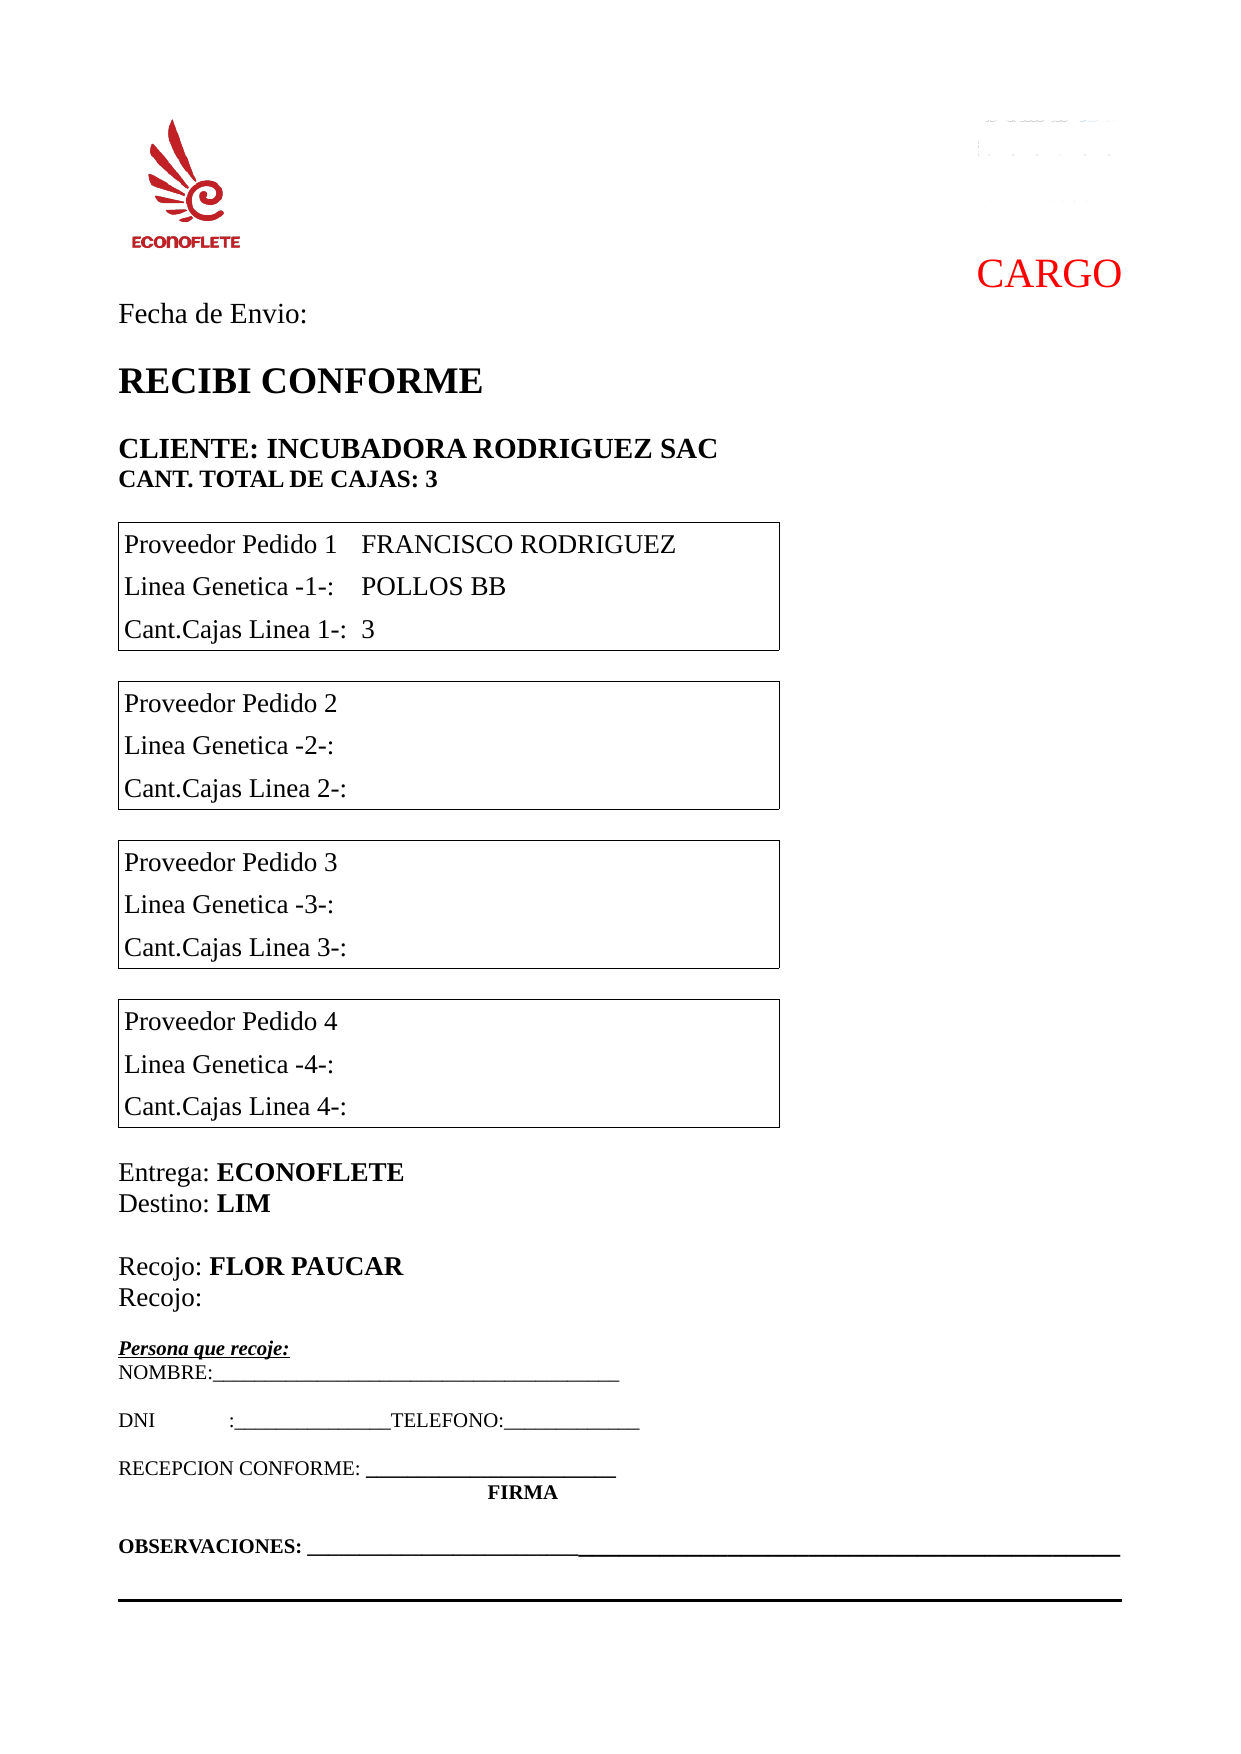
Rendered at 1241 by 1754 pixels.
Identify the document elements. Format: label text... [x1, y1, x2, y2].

table_cell [356, 651, 779, 681]
text Persona que recoje: [118, 1336, 1122, 1360]
table_cell [356, 926, 779, 968]
table_cell [356, 841, 779, 883]
text Entrega: ECONOFLETE [118, 1156, 1122, 1187]
table_cell [118, 651, 356, 681]
table_cell [356, 1085, 779, 1127]
picture [118, 118, 254, 249]
text DNI :_______________TELEFONO:_____________ [118, 1408, 1122, 1432]
table_cell Linea Genetica -2-: [119, 724, 356, 766]
table_cell 3 [356, 607, 779, 650]
text Recojo: FLOR PAUCAR [118, 1249, 1122, 1281]
table_cell [356, 883, 779, 926]
table_header Proveedor Pedido 1 [119, 523, 356, 564]
table_cell [118, 969, 356, 999]
table_cell Cant.Cajas Linea 3-: [119, 926, 356, 968]
table_cell POLLOS BB [356, 565, 779, 607]
text CLIENTE: INCUBADORA RODRIGUEZ SAC [118, 431, 1122, 464]
table_cell Linea Genetica -3-: [119, 883, 356, 926]
table_cell Linea Genetica -1-: [119, 565, 356, 607]
table_cell [356, 969, 779, 999]
table_cell [356, 1042, 779, 1085]
table_cell [356, 682, 779, 724]
text RECIBI CONFORME [118, 359, 1122, 402]
table_cell Linea Genetica -4-: [119, 1042, 356, 1085]
table_cell [356, 724, 779, 766]
table_cell [118, 810, 356, 840]
table_header FRANCISCO RODRIGUEZ [356, 523, 779, 564]
table_cell Cant.Cajas Linea 1-: [119, 607, 356, 650]
table_cell [356, 766, 779, 809]
text Recojo: [118, 1281, 1122, 1312]
table_cell Proveedor Pedido 4 [119, 1000, 356, 1042]
text CANT. TOTAL DE CAJAS: 3 [118, 464, 1122, 493]
text NOMBRE:_______________________________________ [118, 1360, 1122, 1384]
text OBSERVACIONES: __________________________________________________________________ [118, 1528, 1122, 1559]
text FIRMA [118, 1480, 1122, 1504]
table_cell [356, 810, 779, 840]
text Fecha de Envio: [118, 297, 1122, 330]
text CARGO [118, 224, 1122, 297]
table_cell Proveedor Pedido 2 [119, 682, 356, 724]
table_cell Cant.Cajas Linea 4-: [119, 1085, 356, 1127]
table_cell [356, 1000, 779, 1042]
text Destino: LIM [118, 1187, 1122, 1218]
table_cell Proveedor Pedido 3 [119, 841, 356, 883]
table_cell Cant.Cajas Linea 2-: [119, 766, 356, 809]
text RECEPCION CONFORME: ________________________ [118, 1456, 1122, 1480]
